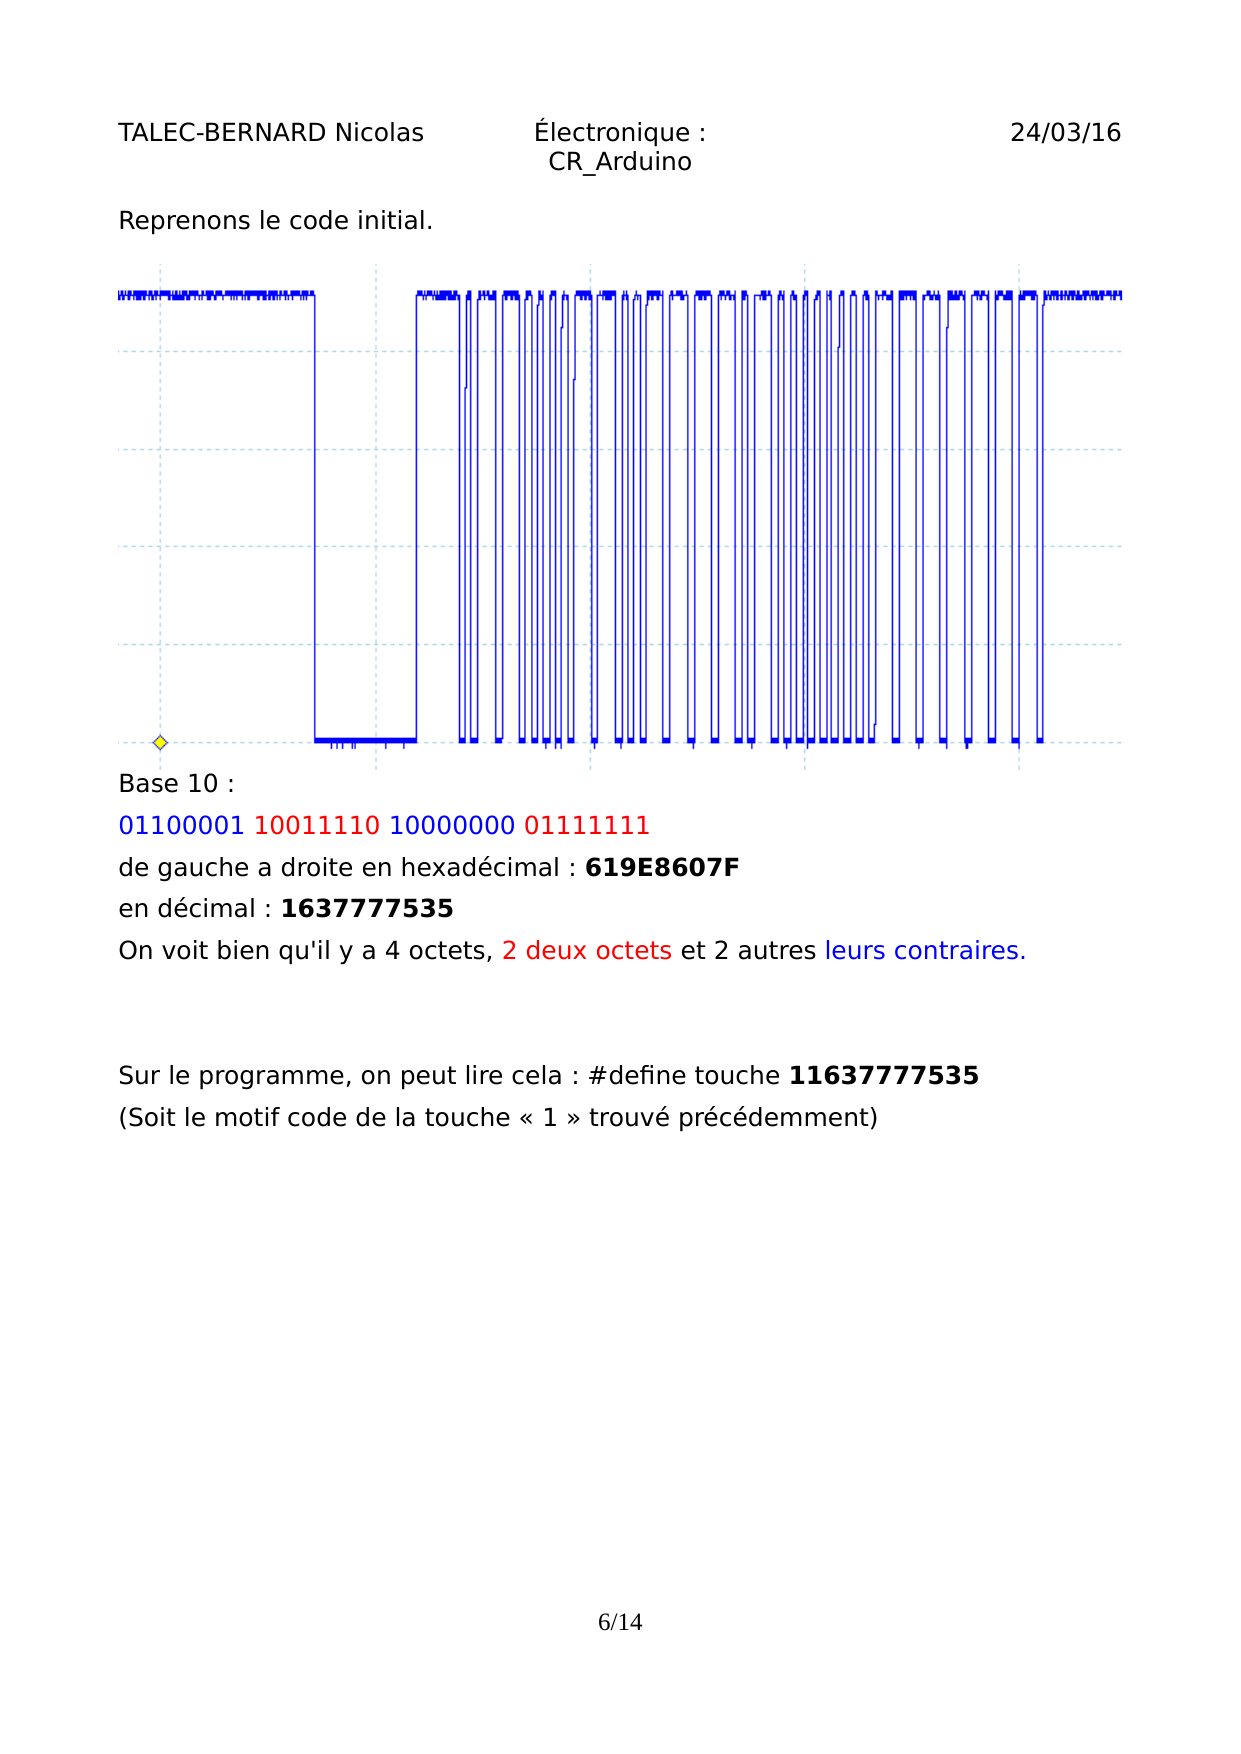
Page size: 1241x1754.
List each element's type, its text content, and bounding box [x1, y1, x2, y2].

text (Soit le motif code de la touche « 1 » trouvé précédemment) [118, 1103, 1122, 1132]
text Sur le programme, on peut lire cela : #define touche 11637777535 [118, 1061, 1122, 1090]
text Base 10 : [118, 770, 1122, 799]
text 01100001 10011110 10000000 01111111 [118, 811, 1122, 840]
text On voit bien qu'il y a 4 octets, 2 deux octets et 2 autres leurs contraires. [118, 936, 1122, 965]
text Reprenons le code initial. [118, 206, 1122, 235]
text [118, 248, 1122, 264]
text en décimal : 1637777535 [118, 894, 1122, 924]
text de gauche a droite en hexadécimal : 619E8607F [118, 853, 1122, 882]
